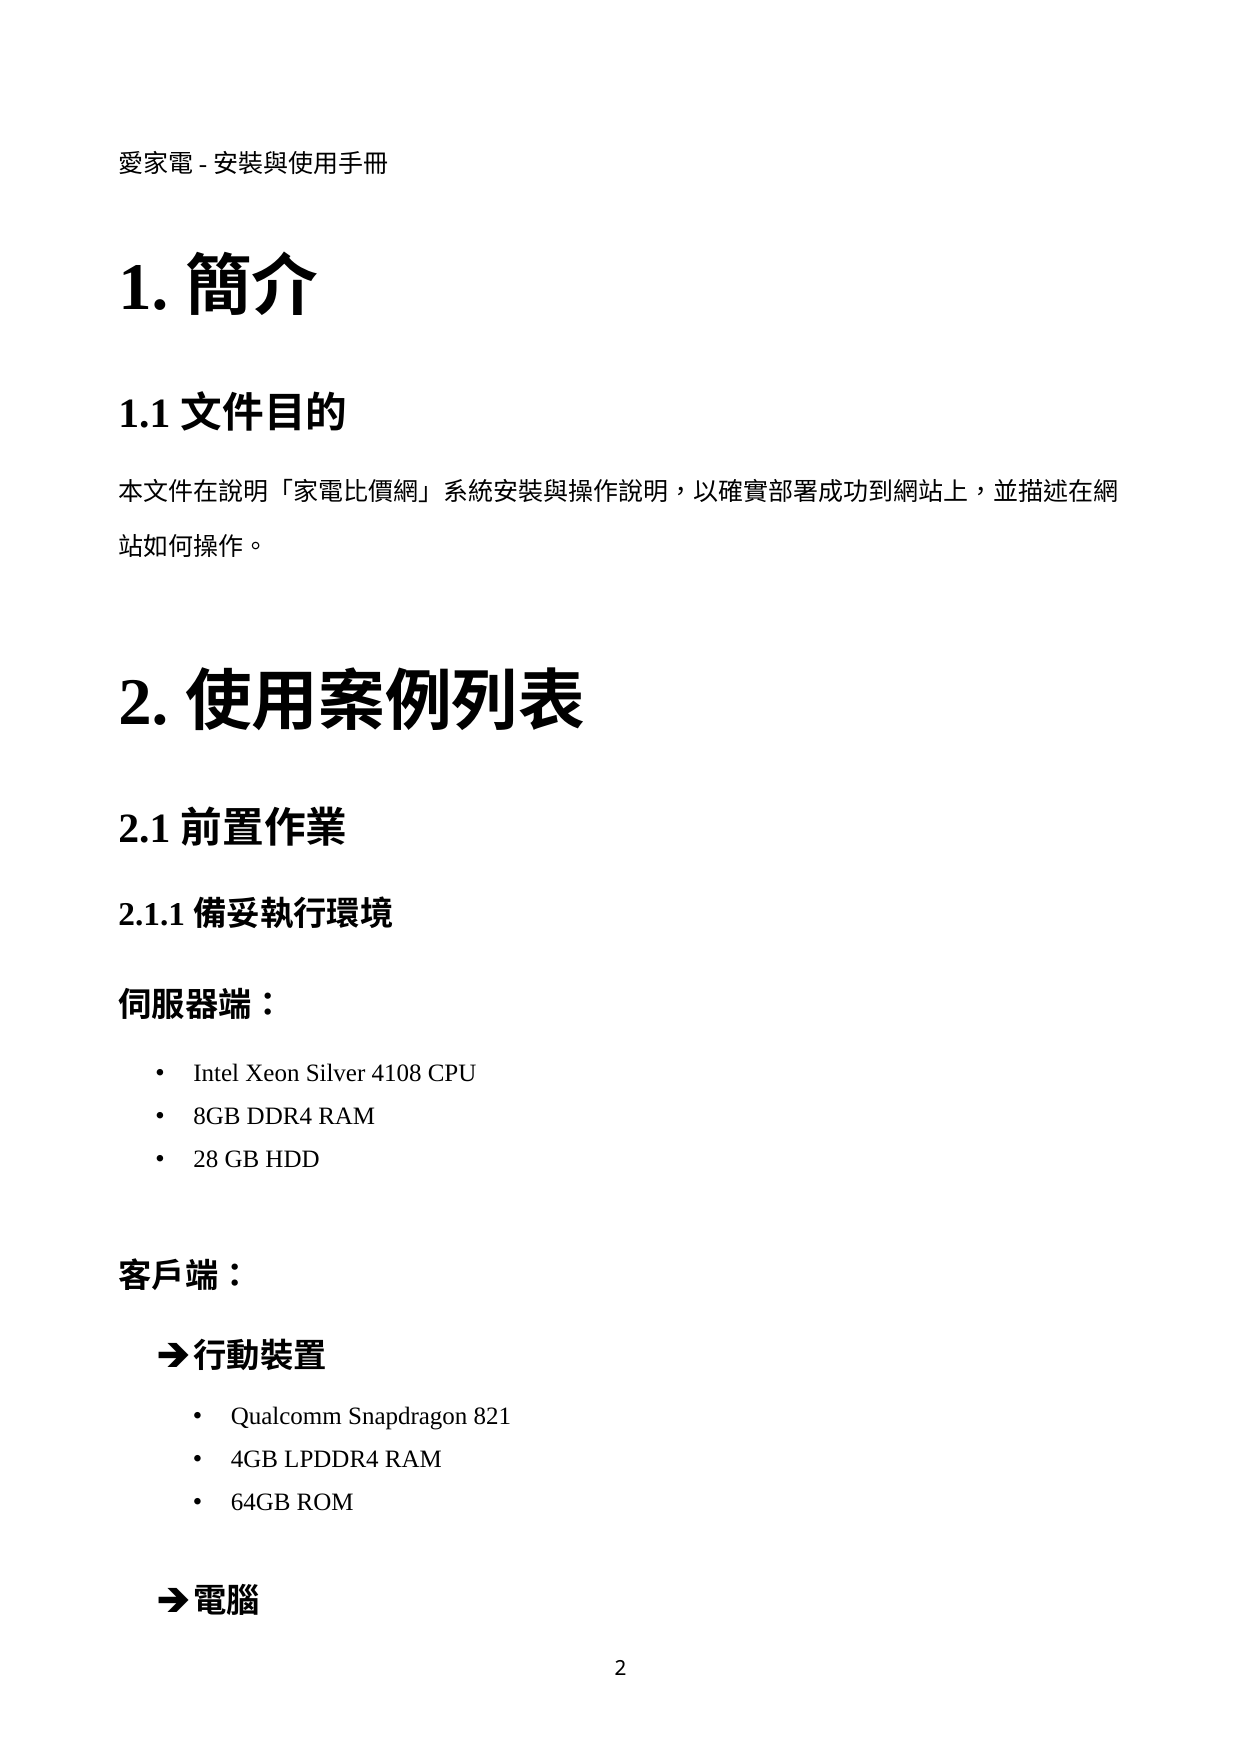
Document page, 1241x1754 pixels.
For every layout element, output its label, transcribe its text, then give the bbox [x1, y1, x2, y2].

subtitle 2.1.1 備妥執行環境 [118, 887, 1122, 935]
list Intel Xeon Silver 4108 CPU [156, 1058, 1122, 1087]
list 8GB DDR4 RAM [156, 1101, 1122, 1130]
subtitle 2. 使用案例列表 [118, 647, 1122, 744]
text 伺服器端： [118, 977, 1122, 1026]
text 客戶端： [118, 1248, 1122, 1297]
list 28 GB HDD [156, 1144, 1122, 1173]
list Qualcomm Snapdragon 821 [193, 1401, 1122, 1430]
list 64GB ROM [193, 1487, 1122, 1516]
subtitle 2.1 前置作業 [118, 794, 1122, 854]
list 4GB LPDDR4 RAM [193, 1444, 1122, 1473]
subtitle 1.1 文件目的 [118, 379, 1122, 439]
list 行動裝置 [156, 1329, 1122, 1377]
text 本文件在說明「家電比價網」系統安裝與操作說明，以確實部署成功到網站上，並描述在網站如何操作。 [118, 472, 1122, 562]
list 電腦 [156, 1574, 1122, 1622]
subtitle 1. 簡介 [118, 232, 1122, 329]
